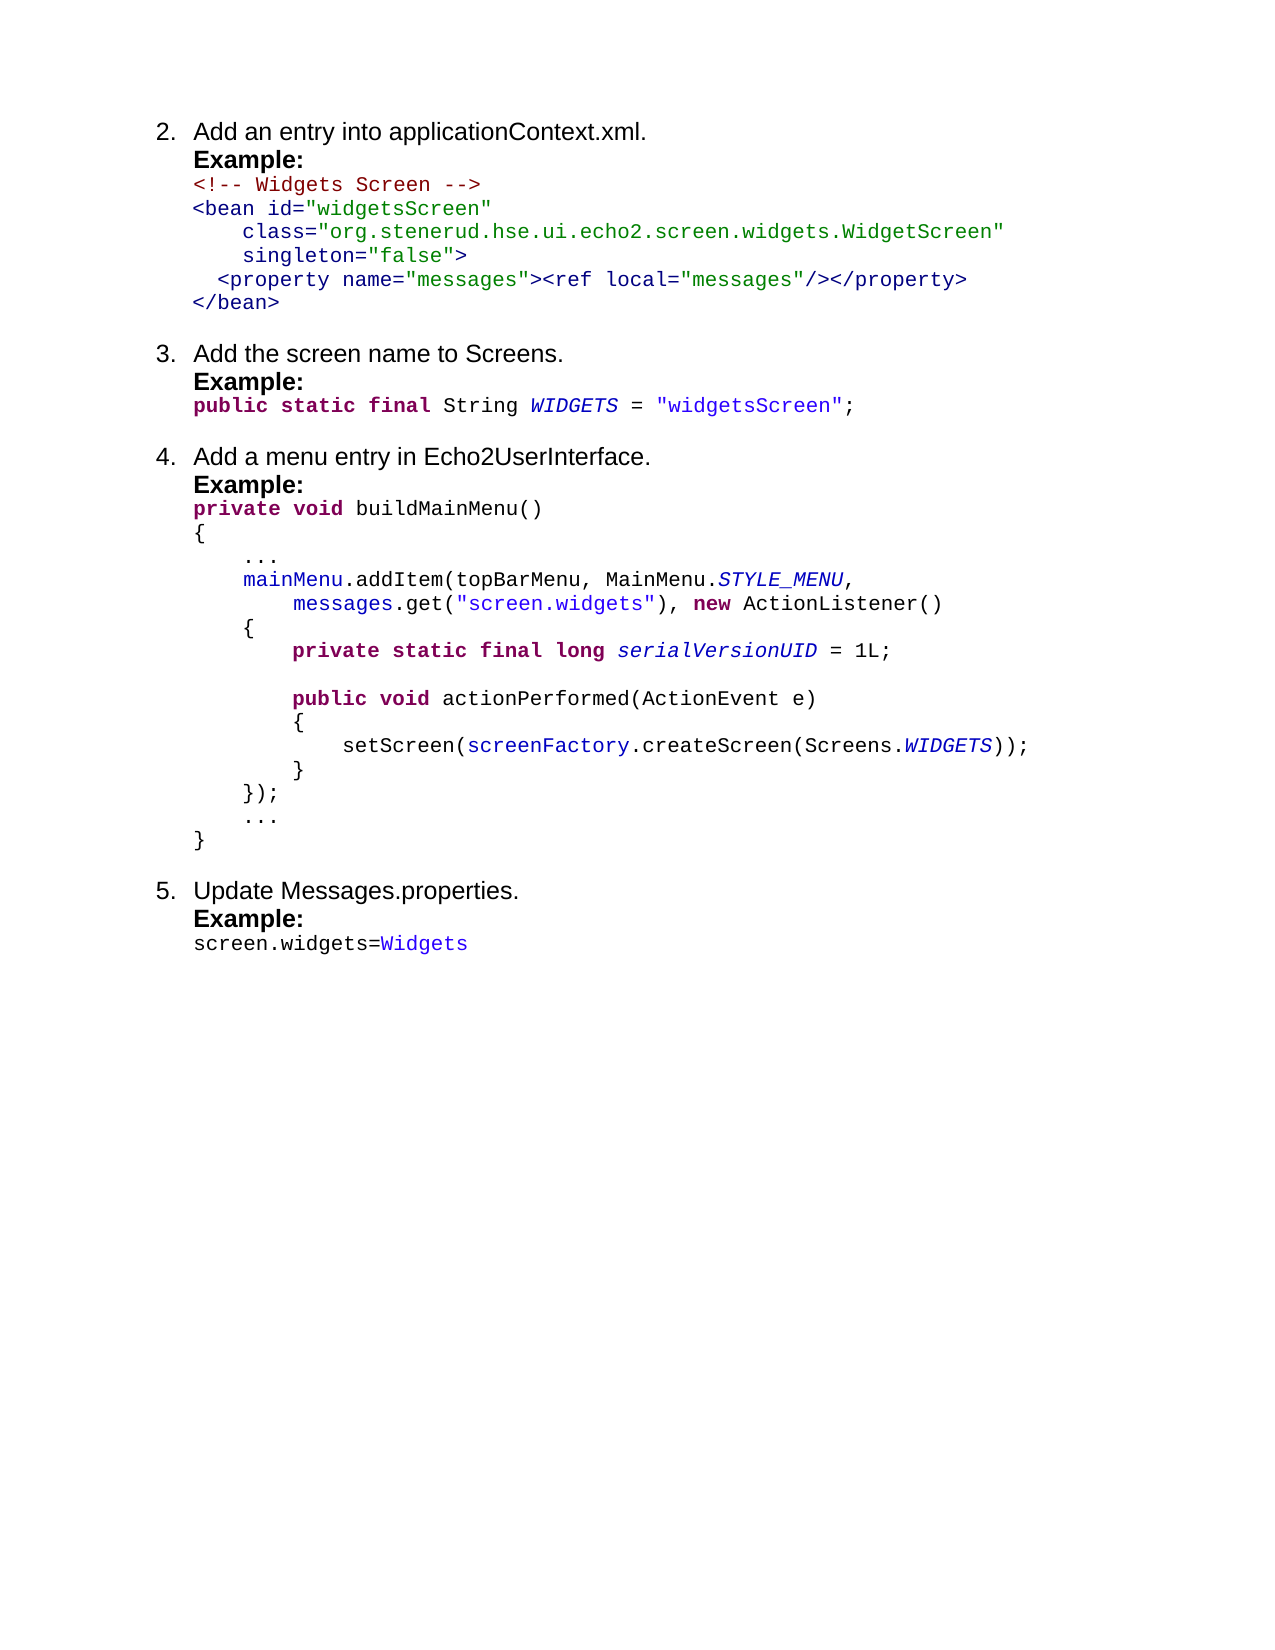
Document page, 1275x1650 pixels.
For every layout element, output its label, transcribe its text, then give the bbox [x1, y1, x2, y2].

text } [192, 758, 1157, 782]
list mainMenu.addItem(topBarMenu, MainMenu.STYLE_MENU, [156, 569, 1157, 593]
list Add a menu entry in Echo2UserInterface. [156, 443, 1157, 471]
text public void actionPerformed(ActionEvent e) [192, 688, 1157, 711]
text }); [192, 782, 1157, 806]
list Example: [156, 367, 1157, 395]
list <!-- Widgets Screen --> [156, 174, 1157, 198]
text <bean id="widgetsScreen" [192, 198, 1157, 221]
text ... [192, 546, 1157, 569]
text class="org.stenerud.hse.ui.echo2.screen.widgets.WidgetScreen" [192, 221, 1157, 245]
list private void buildMainMenu() [156, 498, 1157, 522]
list Example: [156, 471, 1157, 498]
text { [192, 711, 1157, 735]
list } [156, 829, 1157, 853]
text <property name="messages"><ref local="messages"/></property> [192, 268, 1157, 292]
text setScreen(screenFactory.createScreen(Screens.WIDGETS)); [192, 735, 1157, 758]
text { [192, 617, 1157, 640]
list screen.widgets=Widgets [156, 933, 1157, 956]
list Update Messages.properties. [156, 877, 1157, 905]
list messages.get("screen.widgets"), new ActionListener() [156, 593, 1157, 617]
list Add the screen name to Screens. [156, 339, 1157, 367]
text ... [192, 806, 1157, 829]
text singleton="false"> [192, 245, 1157, 268]
text private static final long serialVersionUID = 1L; [192, 640, 1157, 664]
list Add an entry into applicationContext.xml. [156, 118, 1157, 146]
list public static final String WIDGETS = "widgetsScreen"; [156, 395, 1157, 419]
list { [156, 522, 1157, 546]
list Example: [156, 905, 1157, 933]
text </bean> [192, 292, 1157, 316]
list Example: [156, 146, 1157, 174]
